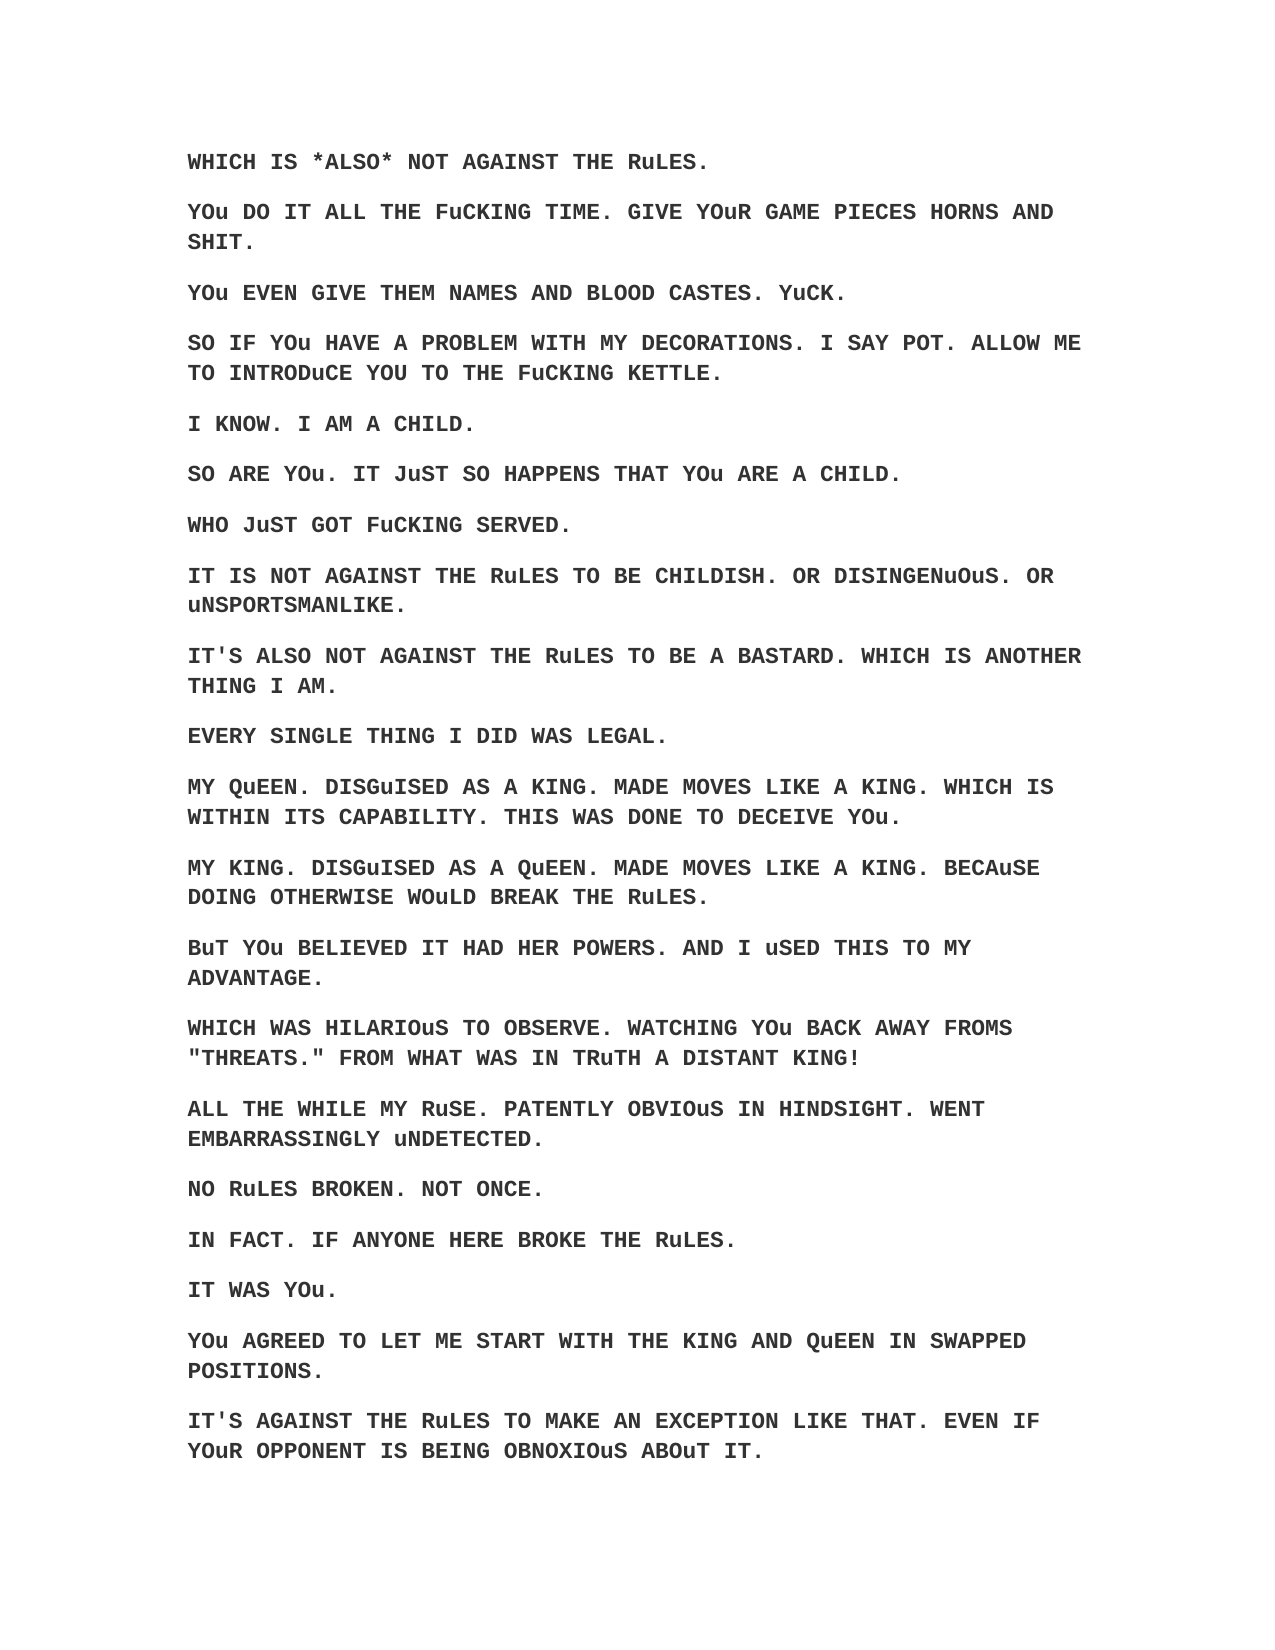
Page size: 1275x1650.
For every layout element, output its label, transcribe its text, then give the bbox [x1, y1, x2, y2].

text WHO JuST GOT FuCKING SERVED. [187, 513, 1087, 539]
text EVERY SINGLE THING I DID WAS LEGAL. [187, 725, 1087, 751]
text WHICH IS *ALSO* NOT AGAINST THE RuLES. [187, 150, 1087, 176]
text BuT YOu BELIEVED IT HAD HER POWERS. AND I uSED THIS TO MY ADVANTAGE. [187, 936, 1087, 992]
text YOu EVEN GIVE THEM NAMES AND BLOOD CASTES. YuCK. [187, 281, 1087, 307]
text IN FACT. IF ANYONE HERE BROKE THE RuLES. [187, 1228, 1087, 1254]
text I KNOW. I AM A CHILD. [187, 412, 1087, 438]
text IT'S AGAINST THE RuLES TO MAKE AN EXCEPTION LIKE THAT. EVEN IF YOuR OPPONENT IS BEING OBNOXIOuS ABOuT IT. [187, 1410, 1087, 1466]
text MY QuEEN. DISGuISED AS A KING. MADE MOVES LIKE A KING. WHICH IS WITHIN ITS CAPABILITY. THIS WAS DONE TO DECEIVE YOu. [187, 775, 1087, 831]
text IT'S ALSO NOT AGAINST THE RuLES TO BE A BASTARD. WHICH IS ANOTHER THING I AM. [187, 644, 1087, 700]
text NO RuLES BROKEN. NOT ONCE. [187, 1177, 1087, 1203]
text YOu AGREED TO LET ME START WITH THE KING AND QuEEN IN SWAPPED POSITIONS. [187, 1329, 1087, 1385]
text SO ARE YOu. IT JuST SO HAPPENS THAT YOu ARE A CHILD. [187, 463, 1087, 489]
text IT IS NOT AGAINST THE RuLES TO BE CHILDISH. OR DISINGENuOuS. OR uNSPORTSMANLIKE. [187, 564, 1087, 620]
text MY KING. DISGuISED AS A QuEEN. MADE MOVES LIKE A KING. BECAuSE DOING OTHERWISE WOuLD BREAK THE RuLES. [187, 856, 1087, 912]
text SO IF YOu HAVE A PROBLEM WITH MY DECORATIONS. I SAY POT. ALLOW ME TO INTRODuCE YOU TO THE FuCKING KETTLE. [187, 332, 1087, 387]
text YOu DO IT ALL THE FuCKING TIME. GIVE YOuR GAME PIECES HORNS AND SHIT. [187, 201, 1087, 256]
text ALL THE WHILE MY RuSE. PATENTLY OBVIOuS IN HINDSIGHT. WENT EMBARRASSINGLY uNDETECTED. [187, 1097, 1087, 1153]
text WHICH WAS HILARIOuS TO OBSERVE. WATCHING YOu BACK AWAY FROMS "THREATS." FROM WHAT WAS IN TRuTH A DISTANT KING! [187, 1017, 1087, 1072]
text IT WAS YOu. [187, 1279, 1087, 1305]
